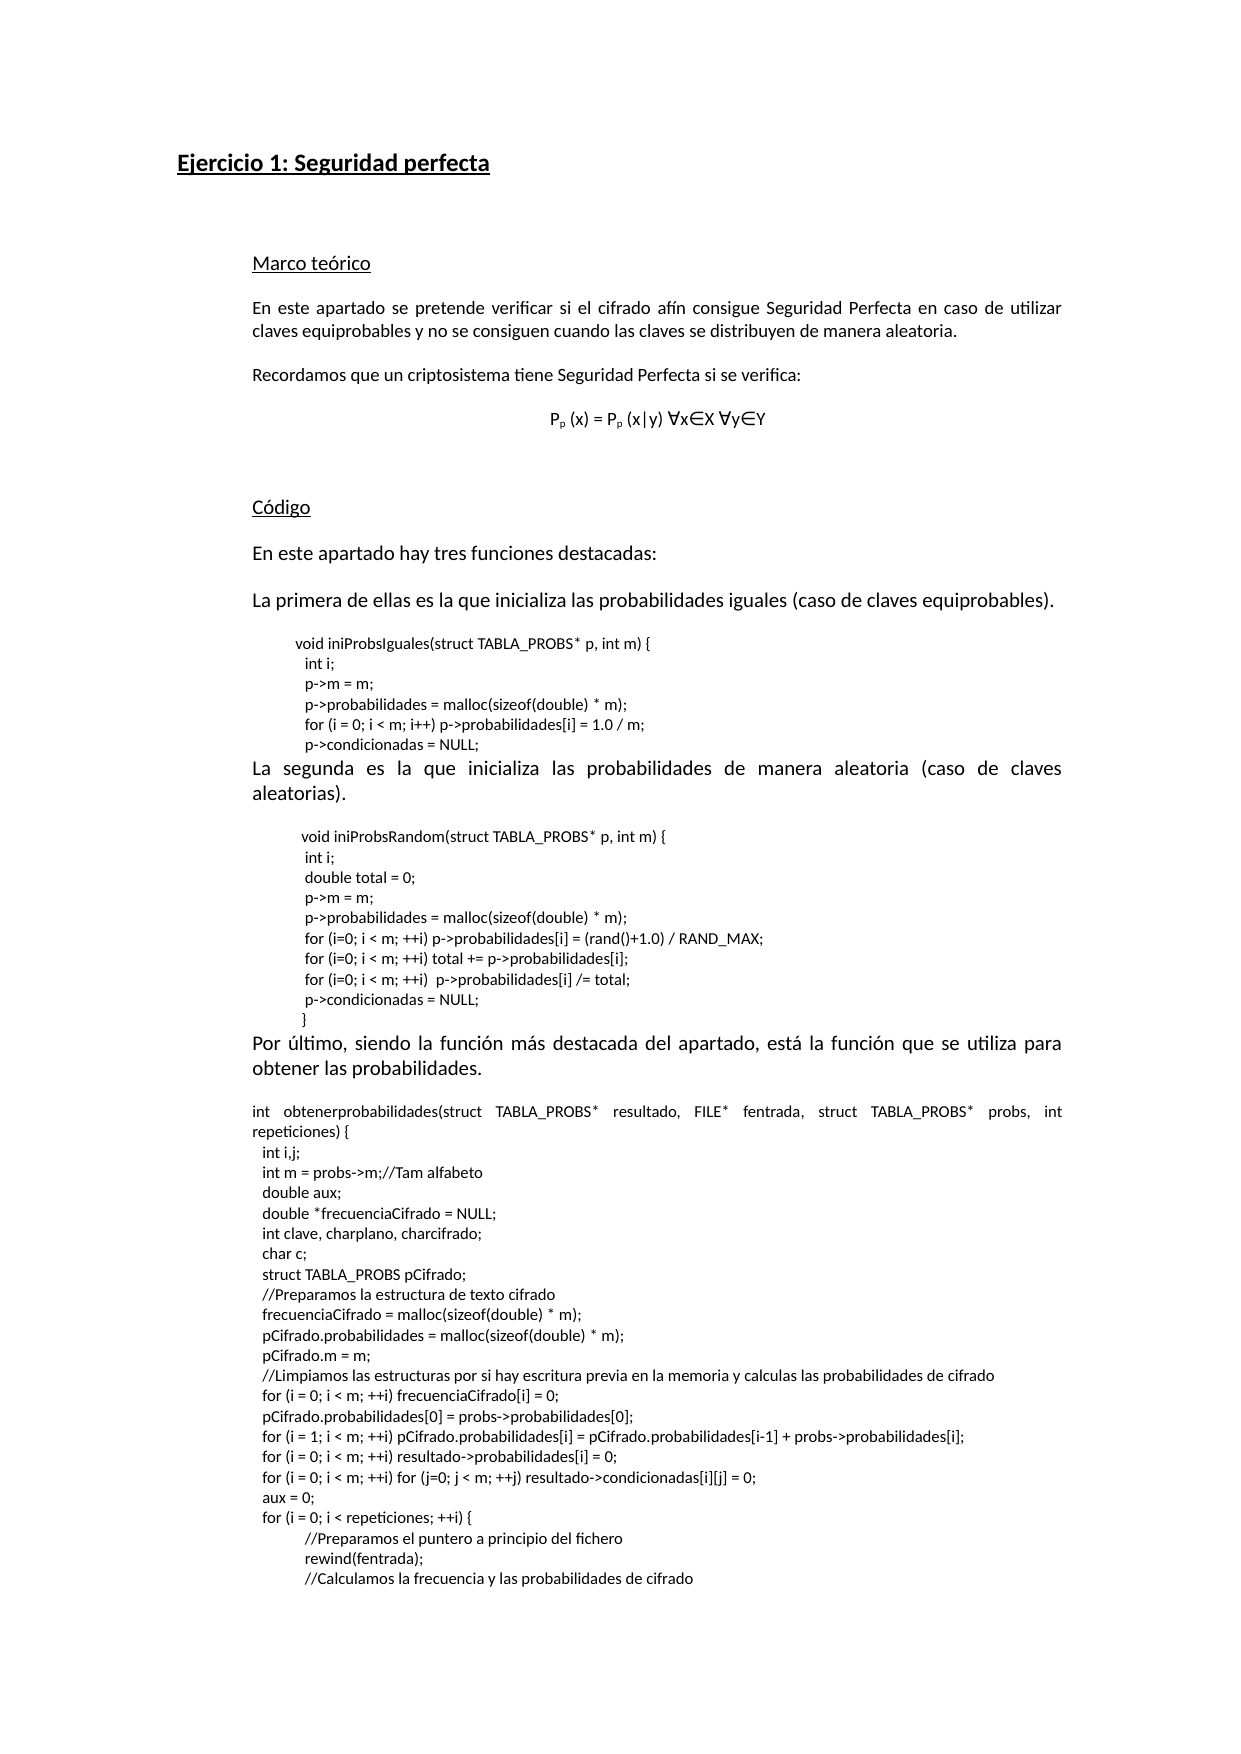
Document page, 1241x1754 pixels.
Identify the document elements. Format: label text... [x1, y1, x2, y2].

text Recordamos que un criptosistema tiene Seguridad Perfecta si se verifica: [252, 363, 1063, 386]
text for (i = 0; i < m; ++i) for (j=0; j < m; ++j) resultado->condicionadas[i][j] = 0; [252, 1467, 1063, 1487]
text void iniProbsIguales(struct TABLA_PROBS* p, int m) { [295, 633, 1063, 653]
text La segunda es la que inicializa las probabilidades de manera aleatoria (caso de claves aleatorias). [252, 755, 1063, 806]
text aux = 0; [252, 1487, 1063, 1508]
text for (i = 0; i < m; i++) p->probabilidades[i] = 1.0 / m; [295, 714, 1063, 734]
text char c; [252, 1243, 1063, 1264]
text p->probabilidades = malloc(sizeof(double) * m); [301, 908, 1063, 928]
text struct TABLA_PROBS pCifrado; [252, 1264, 1063, 1284]
text pCifrado.probabilidades = malloc(sizeof(double) * m); [252, 1325, 1063, 1345]
text rewind(fentrada); [252, 1548, 1063, 1568]
text p->m = m; [295, 674, 1063, 694]
text double *frecuenciaCifrado = NULL; [252, 1203, 1063, 1223]
text //Calculamos la frecuencia y las probabilidades de cifrado [252, 1568, 1063, 1589]
text p->condicionadas = NULL; [295, 734, 1063, 755]
text double total = 0; [301, 867, 1063, 887]
text pCifrado.probabilidades[0] = probs->probabilidades[0]; [252, 1406, 1063, 1426]
text Marco teórico [252, 250, 1063, 276]
text Pp (x) = Pp (x|y) ∀x∈X ∀y∈Y [252, 407, 1063, 430]
text int m = probs->m;//Tam alfabeto [252, 1162, 1063, 1183]
text for (i = 0; i < m; ++i) frecuenciaCifrado[i] = 0; [252, 1386, 1063, 1406]
text frecuenciaCifrado = malloc(sizeof(double) * m); [252, 1304, 1063, 1325]
text //Preparamos el puntero a principio del fichero [252, 1528, 1063, 1548]
text La primera de ellas es la que inicializa las probabilidades iguales (caso de claves equiprobables). [252, 587, 1063, 612]
text for (i = 0; i < repeticiones; ++i) { [252, 1508, 1063, 1528]
text for (i = 1; i < m; ++i) pCifrado.probabilidades[i] = pCifrado.probabilidades[i-1] + probs->probabilidades[i]; [252, 1426, 1063, 1447]
text p->condicionadas = NULL; [301, 989, 1063, 1009]
text En este apartado se pretende verificar si el cifrado afín consigue Seguridad Perfecta en caso de utilizar claves equiprobables y no se consiguen cuando las claves se distribuyen de manera aleatoria. [252, 296, 1063, 342]
text Por último, siendo la función más destacada del apartado, está la función que se utiliza para obtener las probabilidades. [252, 1030, 1063, 1081]
text int i; [295, 653, 1063, 674]
text int i,j; [252, 1142, 1063, 1162]
text double aux; [252, 1183, 1063, 1203]
text int clave, charplano, charcifrado; [252, 1223, 1063, 1243]
text p->m = m; [301, 887, 1063, 908]
text Ejercicio 1: Seguridad perfecta [177, 147, 1063, 178]
text int i; [301, 847, 1063, 867]
text for (i=0; i < m; ++i) p->probabilidades[i] /= total; [301, 969, 1063, 989]
text pCifrado.m = m; [252, 1345, 1063, 1365]
text //Preparamos la estructura de texto cifrado [252, 1284, 1063, 1304]
text En este apartado hay tres funciones destacadas: [252, 541, 1063, 566]
text Código [252, 494, 1063, 520]
text for (i=0; i < m; ++i) total += p->probabilidades[i]; [301, 948, 1063, 969]
text //Limpiamos las estructuras por si hay escritura previa en la memoria y calculas las probabilidades de cifrado [252, 1365, 1063, 1386]
text for (i = 0; i < m; ++i) resultado->probabilidades[i] = 0; [252, 1447, 1063, 1467]
text } [301, 1009, 1063, 1030]
text for (i=0; i < m; ++i) p->probabilidades[i] = (rand()+1.0) / RAND_MAX; [301, 928, 1063, 948]
text void iniProbsRandom(struct TABLA_PROBS* p, int m) { [301, 827, 1063, 847]
text int obtenerprobabilidades(struct TABLA_PROBS* resultado, FILE* fentrada, struct TABLA_PROBS* probs, int repeticiones) { [252, 1101, 1063, 1142]
text p->probabilidades = malloc(sizeof(double) * m); [295, 694, 1063, 714]
